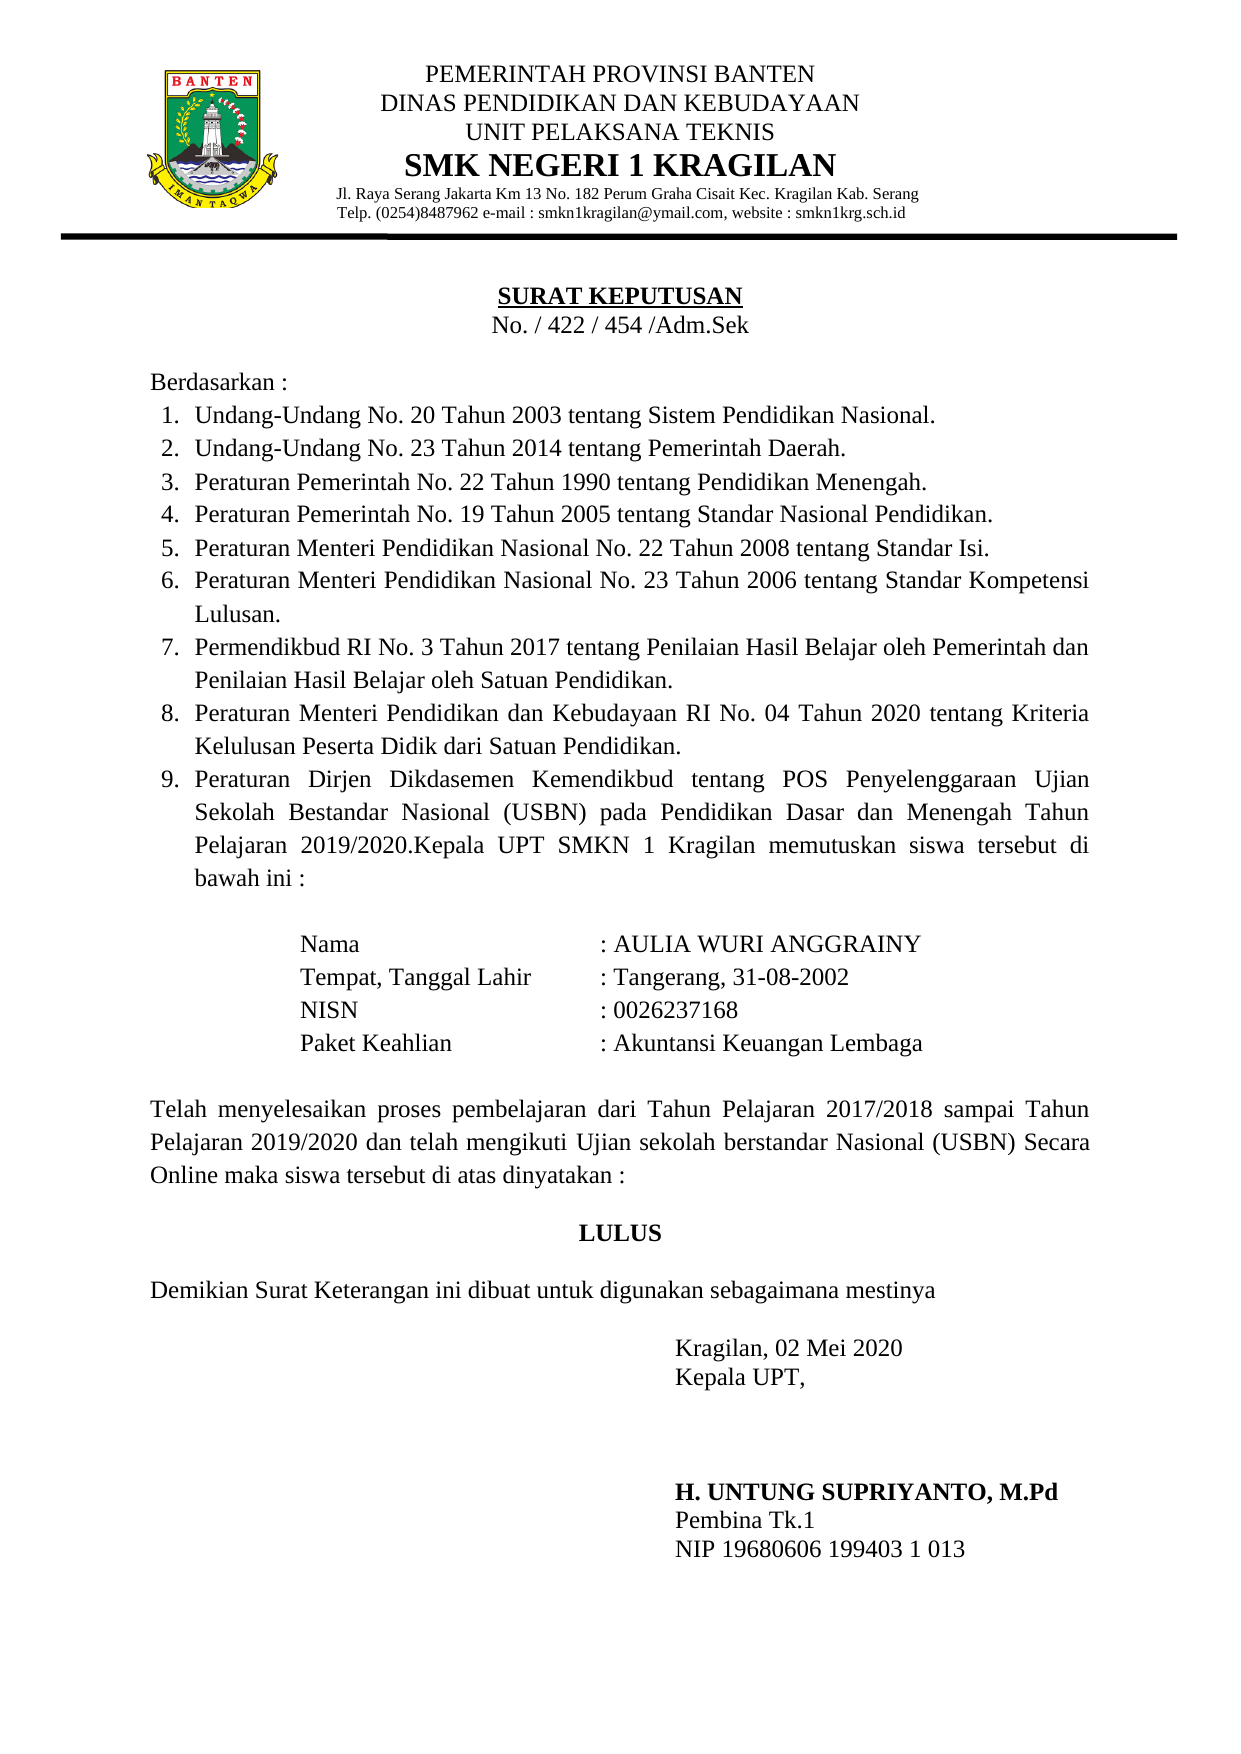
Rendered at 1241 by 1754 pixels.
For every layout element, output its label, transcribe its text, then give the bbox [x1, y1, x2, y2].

list Permendikbud RI No. 3 Tahun 2017 tentang Penilaian Hasil Belajar oleh Pemerintah dan Penilaian Hasil Belajar oleh Satuan Pendidikan. [179, 632, 1090, 693]
list Peraturan Pemerintah No. 19 Tahun 2005 tentang Standar Nasional Pendidikan. [179, 499, 1090, 528]
picture [146, 70, 279, 208]
text Paket Keahlian : Akuntansi Keuangan Lembaga [150, 1028, 1090, 1057]
text NIP 19680606 199403 1 013 [150, 1534, 1090, 1563]
text LULUS [150, 1218, 1090, 1247]
list Peraturan Dirjen Dikdasemen Kemendikbud tentang POS Penyelenggaraan Ujian Sekolah Bestandar Nasional (USBN) pada Pendidikan Dasar dan Menengah Tahun Pelajaran 2019/2020.Kepala UPT SMKN 1 Kragilan memutuskan siswa tersebut di bawah ini : [179, 764, 1090, 892]
list Peraturan Menteri Pendidikan dan Kebudayaan RI No. 04 Tahun 2020 tentang Kriteria Kelulusan Peserta Didik dari Satuan Pendidikan. [179, 698, 1090, 759]
text Pembina Tk.1 [150, 1506, 1090, 1534]
text Berdasarkan : [150, 367, 1090, 396]
text NISN : 0026237168 [150, 995, 1090, 1024]
text Kepala UPT, [150, 1362, 1090, 1391]
list Peraturan Menteri Pendidikan Nasional No. 22 Tahun 2008 tentang Standar Isi. [179, 533, 1090, 561]
list Peraturan Pemerintah No. 22 Tahun 1990 tentang Pendidikan Menengah. [179, 467, 1090, 495]
list Undang-Undang No. 20 Tahun 2003 tentang Sistem Pendidikan Nasional. [179, 401, 1090, 429]
text Nama : AULIA WURI ANGGRAINY [150, 929, 1090, 958]
text Telah menyelesaikan proses pembelajaran dari Tahun Pelajaran 2017/2018 sampai Tahun Pelajaran 2019/2020 dan telah mengikuti Ujian sekolah berstandar Nasional (USBN) Secara Online maka siswa tersebut di atas dinyatakan : [150, 1094, 1090, 1189]
list Peraturan Menteri Pendidikan Nasional No. 23 Tahun 2006 tentang Standar Kompetensi Lulusan. [179, 566, 1090, 627]
text Demikian Surat Keterangan ini dibuat untuk digunakan sebagaimana mestinya [150, 1276, 1090, 1304]
text SURAT KEPUTUSAN [150, 281, 1090, 310]
text No. / 422 / 454 /Adm.Sek [150, 310, 1090, 339]
text Tempat, Tanggal Lahir : Tangerang, 31-08-2002 [150, 962, 1090, 991]
text H. UNTUNG SUPRIYANTO, M.Pd [150, 1477, 1090, 1506]
list Undang-Undang No. 23 Tahun 2014 tentang Pemerintah Daerah. [179, 433, 1090, 462]
text Kragilan, 02 Mei 2020 [150, 1333, 1090, 1362]
